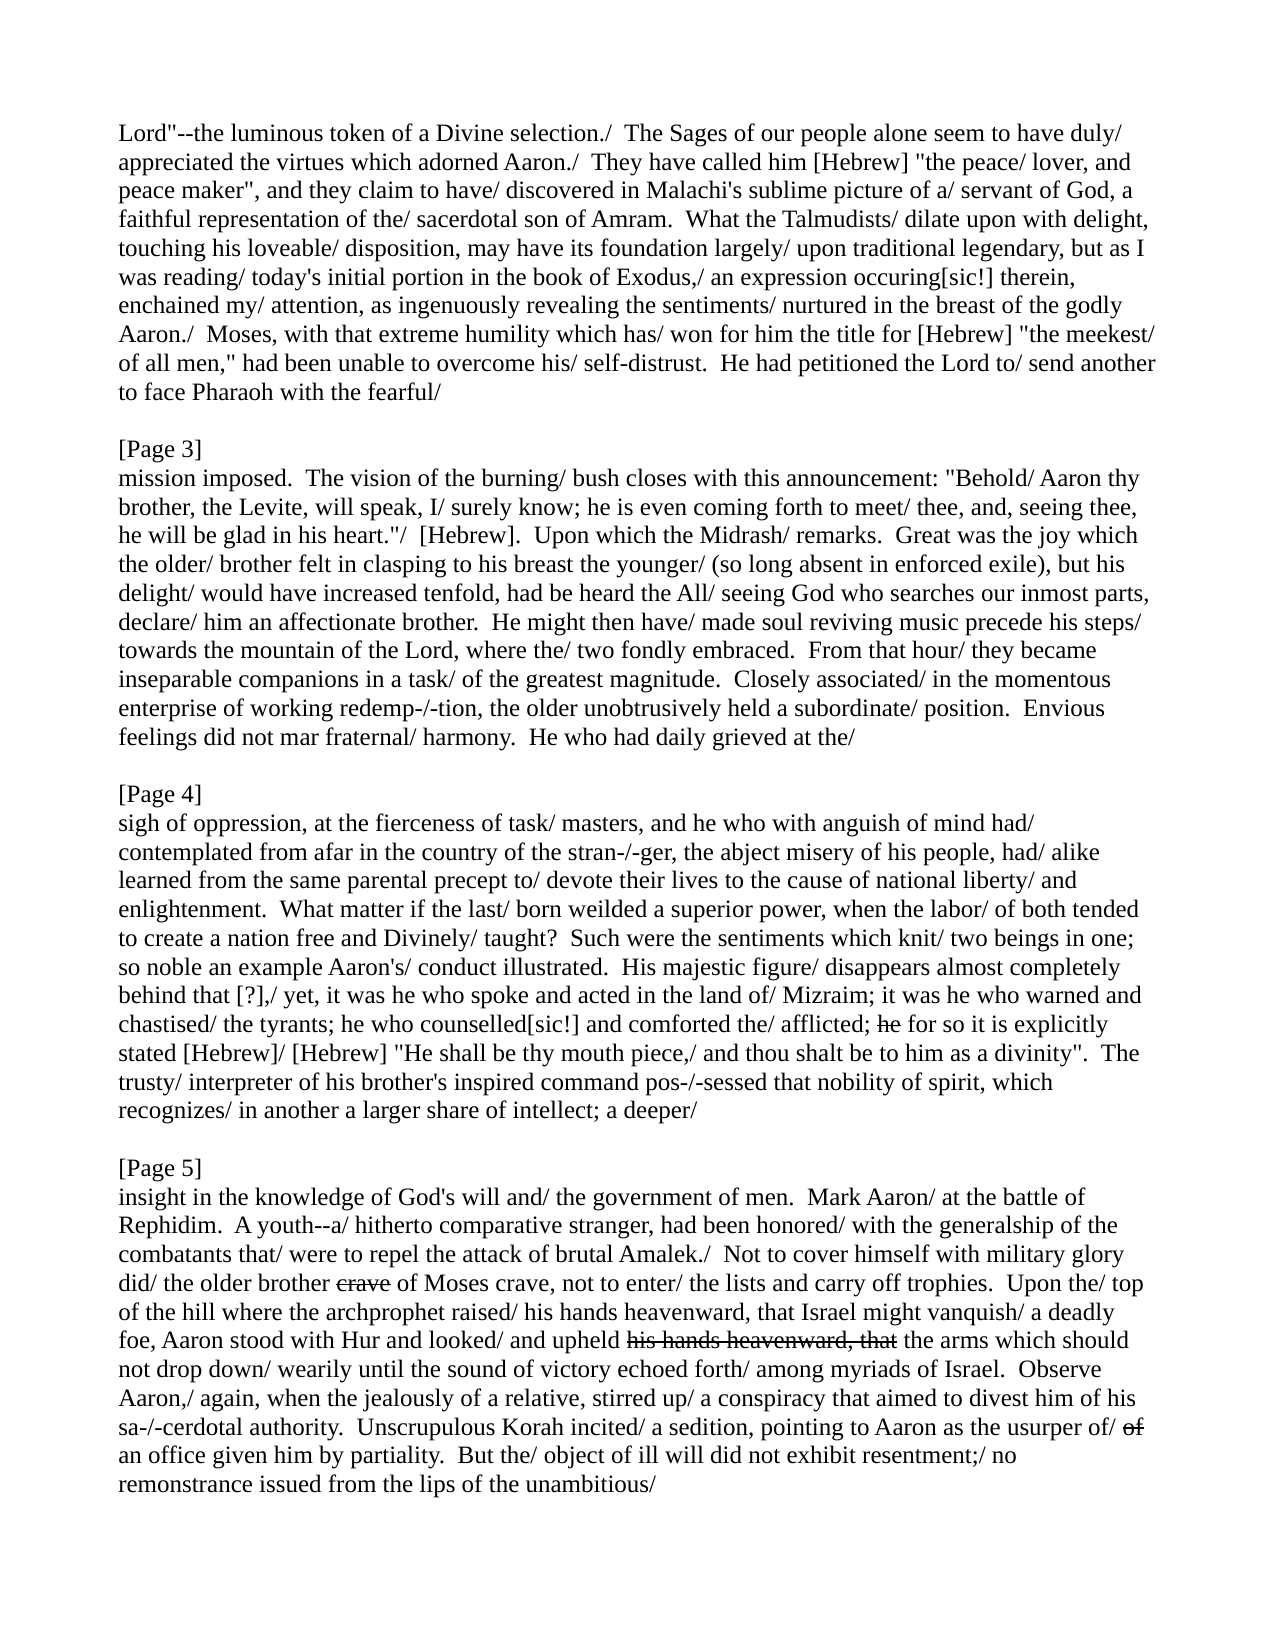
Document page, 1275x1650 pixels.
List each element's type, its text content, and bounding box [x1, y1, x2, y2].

text insight in the knowledge of God's will and/ the government of men. Mark Aaron/ at the battle of Rephidim. A youth--a/ hitherto comparative stranger, had been honored/ with the generalship of the combatants that/ were to repel the attack of brutal Amalek./ Not to cover himself with military glory did/ the older brother crave of Moses crave, not to enter/ the lists and carry off trophies. Upon the/ top of the hill where the archprophet raised/ his hands heavenward, that Israel might vanquish/ a deadly foe, Aaron stood with Hur and looked/ and upheld his hands heavenward, that the arms which should not drop down/ wearily until the sound of victory echoed forth/ among myriads of Israel. Observe Aaron,/ again, when the jealously of a relative, stirred up/ a conspiracy that aimed to divest him of his sa-/-cerdotal authority. Unscrupulous Korah incited/ a sedition, pointing to Aaron as the usurper of/ of an office given him by partiality. But the/ object of ill will did not exhibit resentment;/ no remonstrance issued from the lips of the unambitious/ [118, 1182, 1157, 1498]
text [Page 3] [118, 434, 1157, 463]
text mission imposed. The vision of the burning/ bush closes with this announcement: "Behold/ Aaron thy brother, the Levite, will speak, I/ surely know; he is even coming forth to meet/ thee, and, seeing thee, he will be glad in his heart."/ [Hebrew]. Upon which the Midrash/ remarks. Great was the joy which the older/ brother felt in clasping to his breast the younger/ (so long absent in enforced exile), but his delight/ would have increased tenfold, had be heard the All/ seeing God who searches our inmost parts, declare/ him an affectionate brother. He might then have/ made soul reviving music precede his steps/ towards the mountain of the Lord, where the/ two fondly embraced. From that hour/ they became inseparable companions in a task/ of the greatest magnitude. Closely associated/ in the momentous enterprise of working redemp-/-tion, the older unobtrusively held a subordinate/ position. Envious feelings did not mar fraternal/ harmony. He who had daily grieved at the/ [118, 463, 1157, 751]
text [Page 5] [118, 1153, 1157, 1182]
text sigh of oppression, at the fierceness of task/ masters, and he who with anguish of mind had/ contemplated from afar in the country of the stran-/-ger, the abject misery of his people, had/ alike learned from the same parental precept to/ devote their lives to the cause of national liberty/ and enlightenment. What matter if the last/ born weilded a superior power, when the labor/ of both tended to create a nation free and Divinely/ taught? Such were the sentiments which knit/ two beings in one; so noble an example Aaron's/ conduct illustrated. His majestic figure/ disappears almost completely behind that [?],/ yet, it was he who spoke and acted in the land of/ Mizraim; it was he who warned and chastised/ the tyrants; he who counselled[sic!] and comforted the/ afflicted; he for so it is explicitly stated [Hebrew]/ [Hebrew] "He shall be thy mouth piece,/ and thou shalt be to him as a divinity". The trusty/ interpreter of his brother's inspired command pos-/-sessed that nobility of spirit, which recognizes/ in another a larger share of intellect; a deeper/ [118, 808, 1157, 1124]
text [Page 4] [118, 779, 1157, 808]
text Lord"--the luminous token of a Divine selection./ The Sages of our people alone seem to have duly/ appreciated the virtues which adorned Aaron./ They have called him [Hebrew] "the peace/ lover, and peace maker", and they claim to have/ discovered in Malachi's sublime picture of a/ servant of God, a faithful representation of the/ sacerdotal son of Amram. What the Talmudists/ dilate upon with delight, touching his loveable/ disposition, may have its foundation largely/ upon traditional legendary, but as I was reading/ today's initial portion in the book of Exodus,/ an expression occuring[sic!] therein, enchained my/ attention, as ingenuously revealing the sentiments/ nurtured in the breast of the godly Aaron./ Moses, with that extreme humility which has/ won for him the title for [Hebrew] "the meekest/ of all men," had been unable to overcome his/ self-distrust. He had petitioned the Lord to/ send another to face Pharaoh with the fearful/ [118, 118, 1157, 406]
